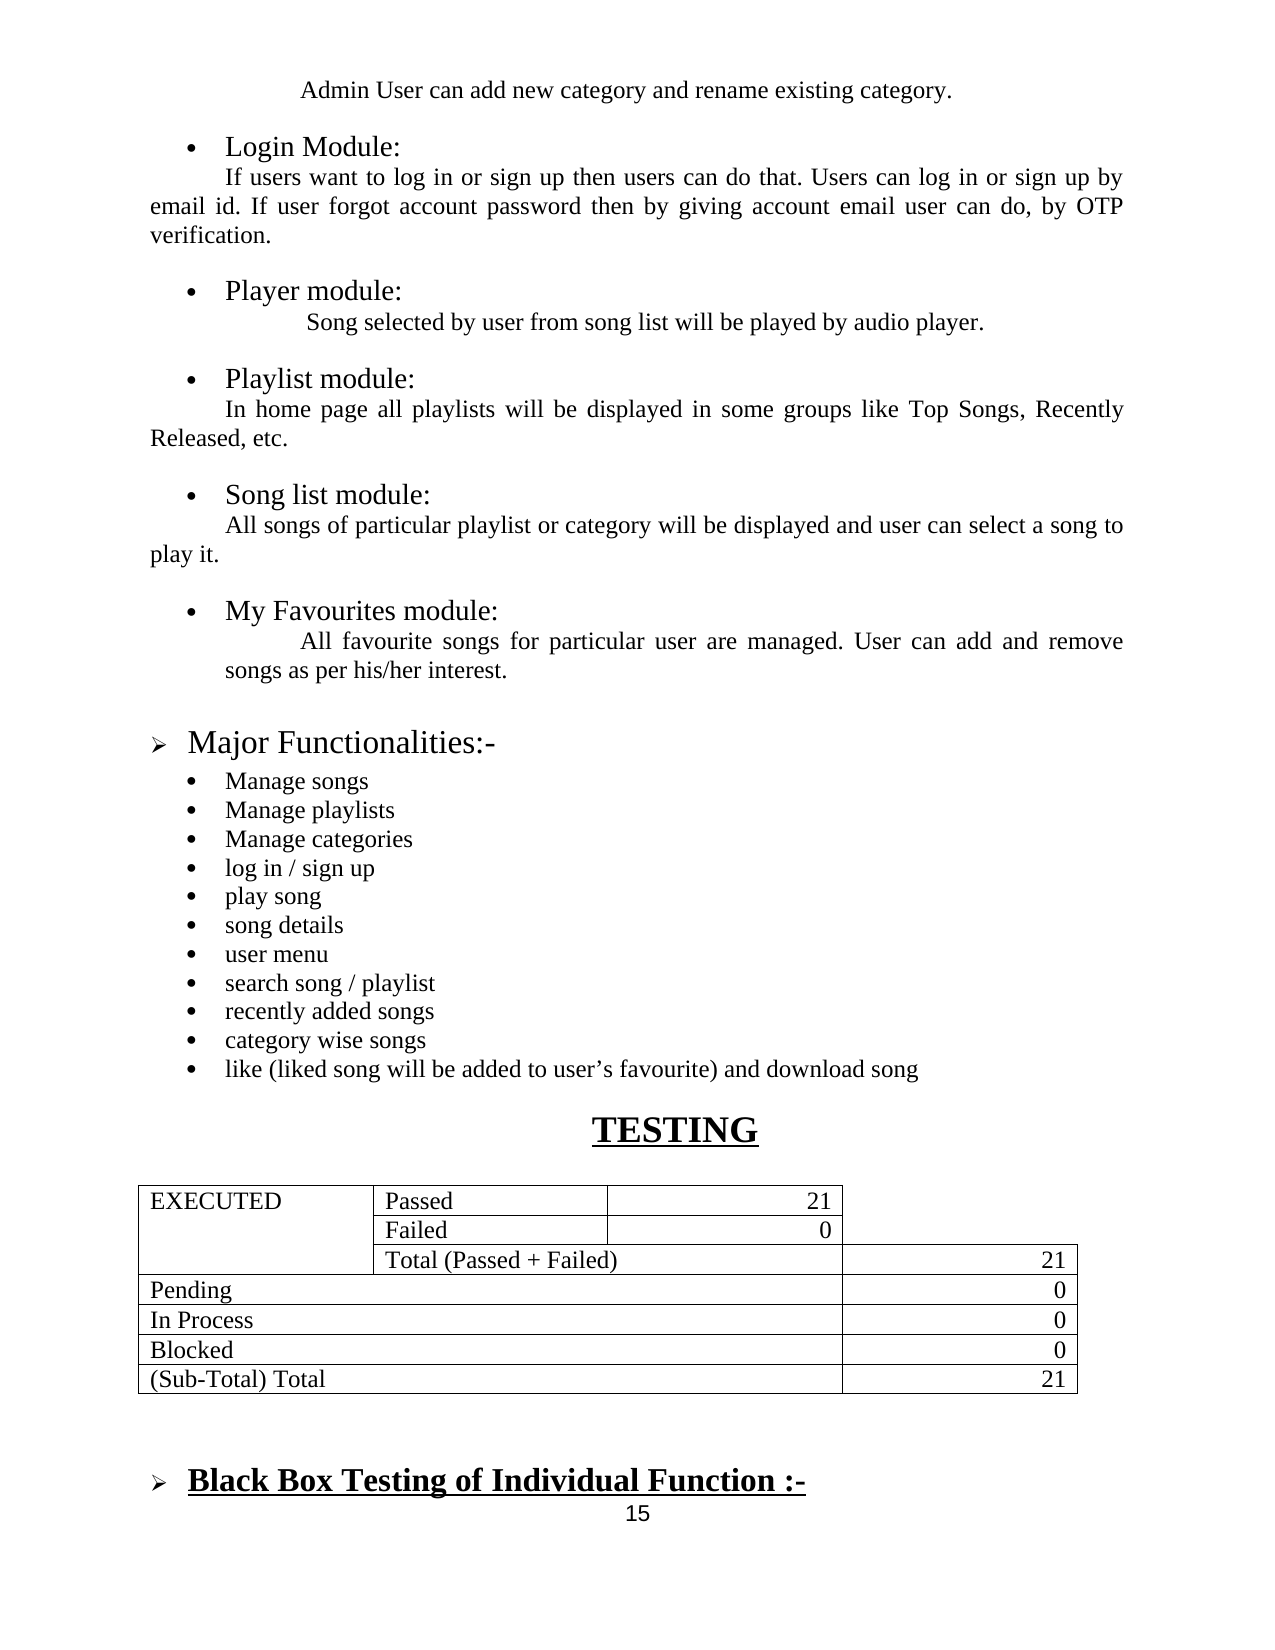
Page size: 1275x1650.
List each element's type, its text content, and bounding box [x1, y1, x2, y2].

list log in / sign up [187, 853, 1125, 881]
table_cell 21 [843, 1365, 1077, 1393]
list Login Module: [187, 129, 1125, 162]
table_cell In Process [139, 1305, 842, 1334]
table_cell Failed [374, 1216, 607, 1244]
table_cell Blocked [139, 1335, 842, 1363]
list Major Functionalities:- [150, 722, 1125, 761]
table_cell 0 [843, 1275, 1077, 1304]
list Manage categories [187, 824, 1125, 853]
text Song selected by user from song list will be played by audio player. [225, 307, 1125, 336]
list Playlist module: [187, 361, 1125, 394]
list play song [187, 881, 1125, 910]
list category wise songs [187, 1025, 1125, 1054]
table_header 21 [608, 1186, 842, 1214]
table_cell Total (Passed + Failed) [374, 1245, 842, 1274]
table_cell 0 [843, 1305, 1077, 1334]
list Manage playlists [187, 795, 1125, 824]
table_header [843, 1185, 1077, 1214]
table_cell [843, 1215, 1077, 1244]
table_cell (Sub-Total) Total [139, 1365, 842, 1393]
list like (liked song will be added to user’s favourite) and download song [187, 1054, 1125, 1083]
list Manage songs [187, 766, 1125, 795]
list Player module: [187, 273, 1125, 307]
text All favourite songs for particular user are managed. User can add and remove songs as per his/her interest. [225, 626, 1125, 684]
table_cell 21 [843, 1245, 1077, 1274]
list recently added songs [187, 996, 1125, 1025]
list user menu [187, 939, 1125, 968]
list Admin User can add new category and rename existing category. [300, 75, 1125, 104]
list song details [187, 910, 1125, 939]
list Black Box Testing of Individual Function :- [150, 1460, 1125, 1499]
list If users want to log in or sign up then users can do that. Users can log in or sign up by email id. If user forgot account password then by giving account email user can do, by OTP verification. [150, 162, 1125, 248]
list My Favourites module: [187, 593, 1125, 626]
table_cell 0 [608, 1216, 842, 1244]
table_cell 0 [843, 1335, 1077, 1363]
list All songs of particular playlist or category will be displayed and user can select a song to play it. [150, 510, 1125, 568]
table_header EXECUTED [139, 1186, 373, 1274]
list search song / playlist [187, 968, 1125, 996]
list In home page all playlists will be displayed in some groups like Top Songs, Recently Released, etc. [150, 394, 1125, 452]
list TESTING [225, 1108, 1125, 1151]
table_cell Pending [139, 1275, 842, 1304]
list Song list module: [187, 477, 1125, 510]
table_header Passed [374, 1186, 607, 1214]
